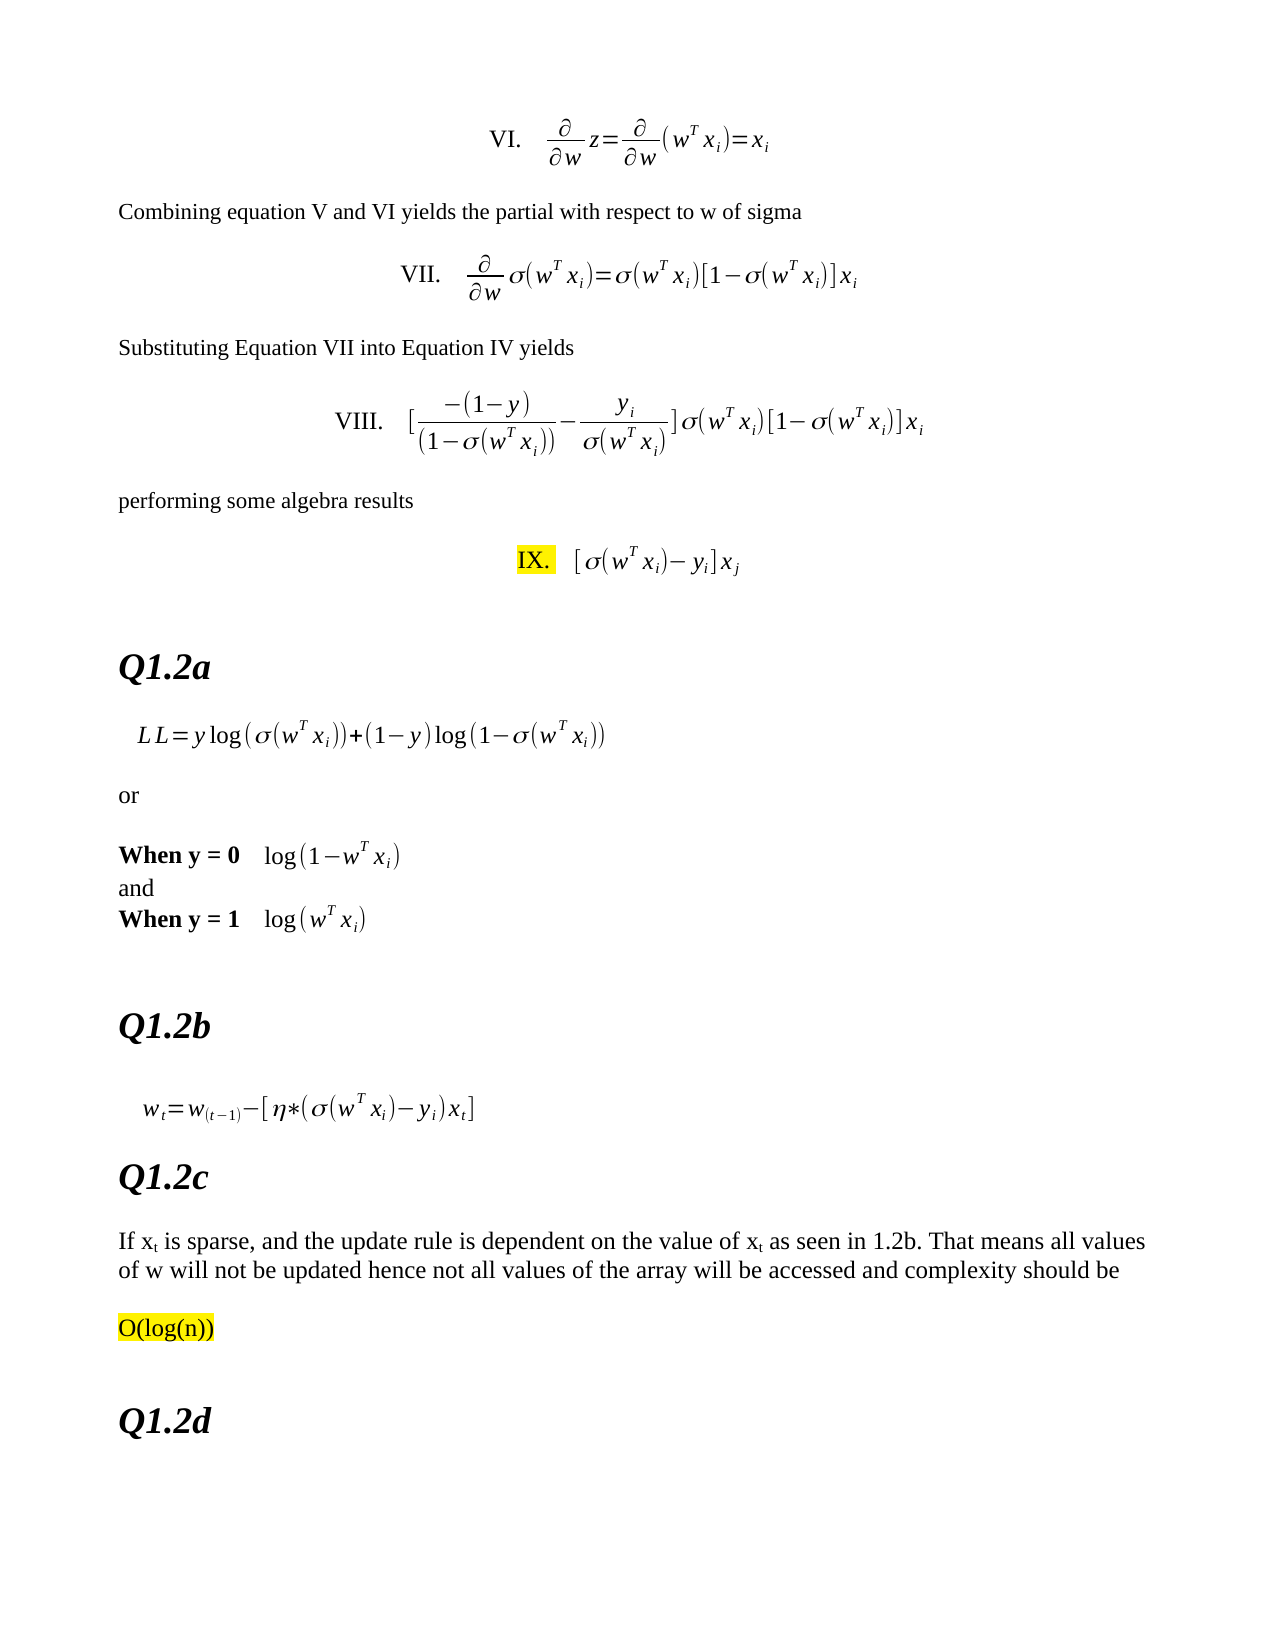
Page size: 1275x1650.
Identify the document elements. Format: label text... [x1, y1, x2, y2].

text performing some algebra results [118, 488, 1157, 514]
text When y = 1 [118, 901, 1157, 936]
text or [118, 780, 1157, 809]
text Q1.2a [118, 645, 1157, 688]
text Q1.2b [118, 1003, 1157, 1046]
text Q1.2c [118, 1154, 1157, 1198]
text VII. [118, 253, 1157, 305]
text VI. [118, 118, 1157, 170]
text and [118, 873, 1157, 901]
text Substituting Equation VII into Equation IV yields [118, 334, 1157, 360]
text Q1.2d [118, 1399, 1157, 1442]
text O(log(n)) [118, 1313, 1157, 1341]
text VIII. [118, 389, 1157, 459]
text When y = 0 [118, 838, 1157, 873]
text IX. [118, 543, 1157, 578]
text Combining equation V and VI yields the partial with respect to w of sigma [118, 198, 1157, 225]
text If xt is sparse, and the update rule is dependent on the value of xt as seen in 1.2b. That means all values of w will not be updated hence not all values of the array will be accessed and complexity should be [118, 1226, 1157, 1284]
